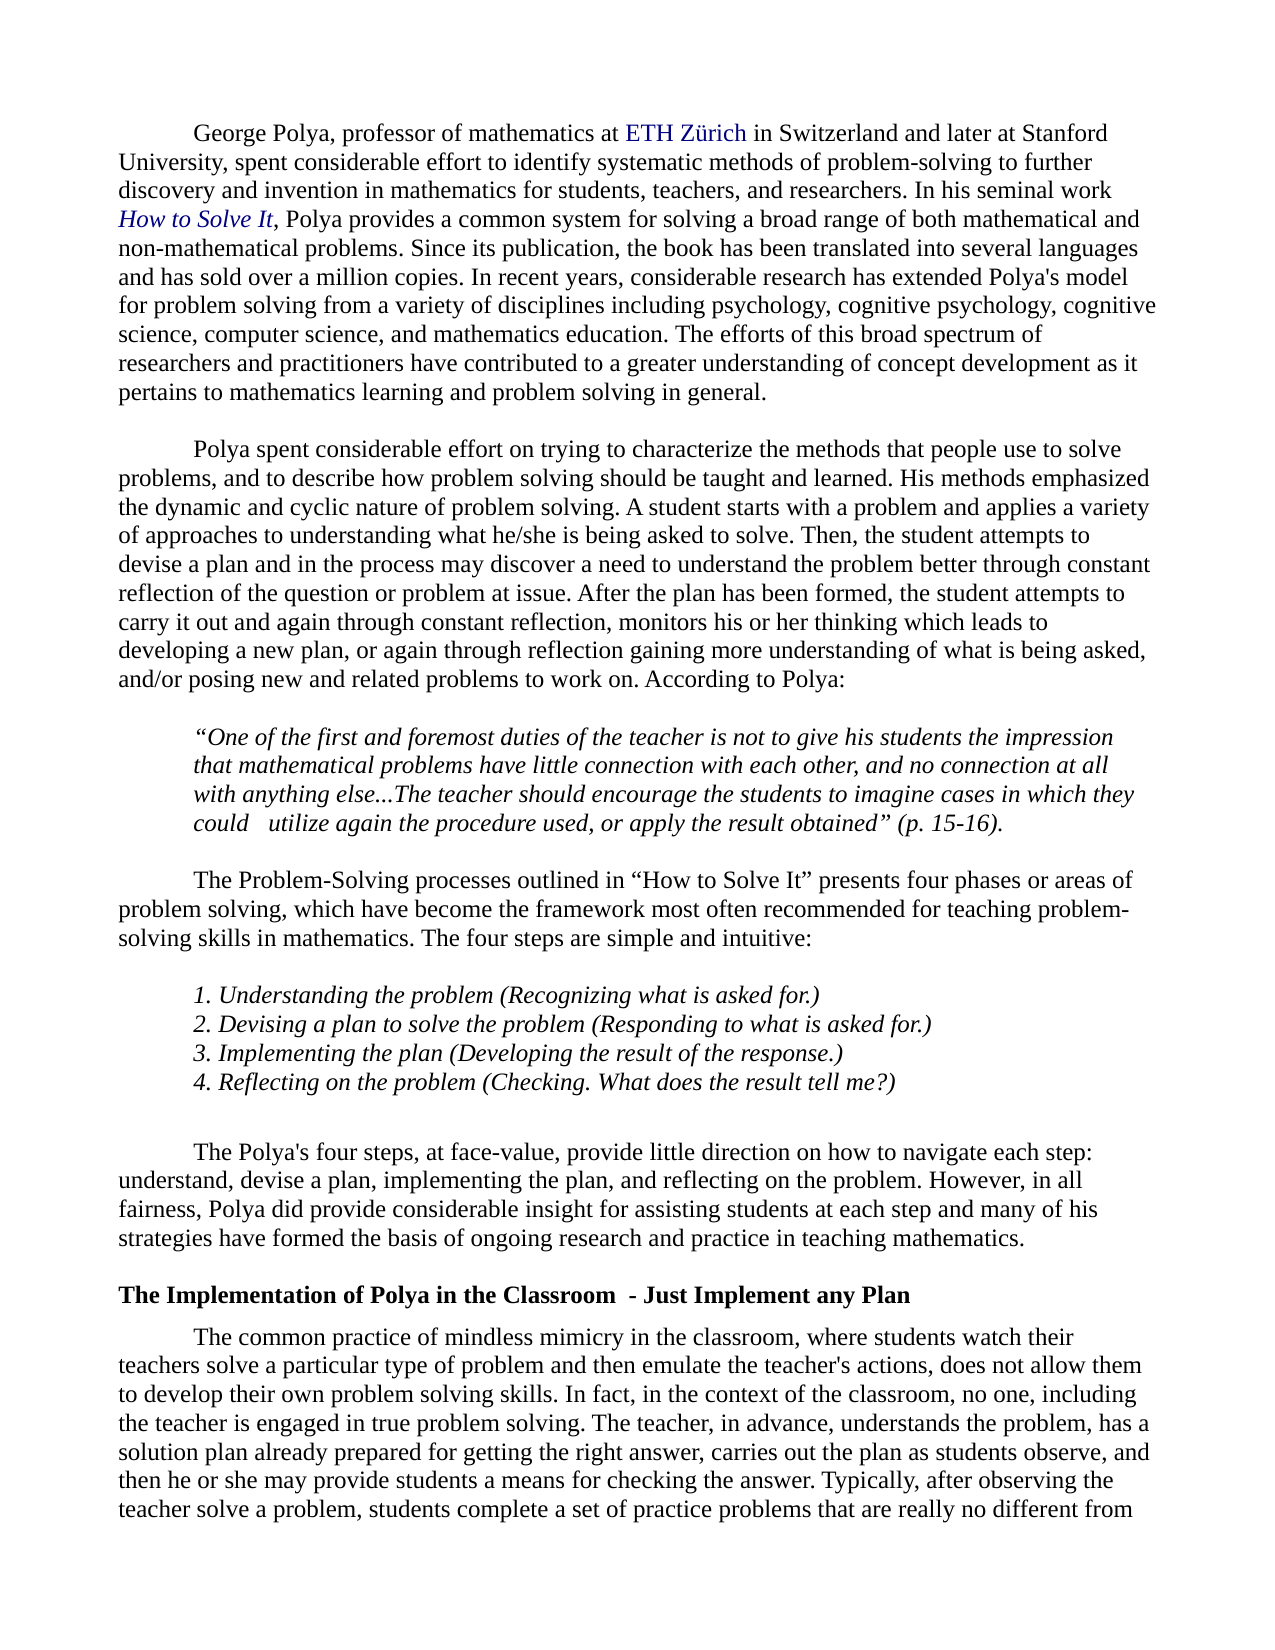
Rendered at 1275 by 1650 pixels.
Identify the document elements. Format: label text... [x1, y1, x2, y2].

text 3. Implementing the plan (Developing the result of the response.) [193, 1038, 1157, 1067]
text “One of the first and foremost duties of the teacher is not to give his students the impression that mathematical problems have little connection with each other, and no connection at all with anything else...The teacher should encourage the students to imagine cases in which they could utilize again the procedure used, or apply the result obtained” (p. 15-16). [118, 722, 1157, 837]
text 4. Reflecting on the problem (Checking. What does the result tell me?) [193, 1067, 1157, 1096]
text The Implementation of Polya in the Classroom - Just Implement any Plan [118, 1281, 1157, 1309]
text Polya spent considerable effort on trying to characterize the methods that people use to solve problems, and to describe how problem solving should be taught and learned. His methods emphasized the dynamic and cyclic nature of problem solving. A student starts with a problem and applies a variety of approaches to understanding what he/she is being asked to solve. Then, the student attempts to devise a plan and in the process may discover a need to understand the problem better through constant reflection of the question or problem at issue. After the plan has been formed, the student attempts to carry it out and again through constant reflection, monitors his or her thinking which leads to developing a new plan, or again through reflection gaining more understanding of what is being asked, and/or posing new and related problems to work on. According to Polya: [118, 434, 1157, 693]
text 2. Devising a plan to solve the problem (Responding to what is asked for.) [193, 1009, 1157, 1038]
text 1. Understanding the problem (Recognizing what is asked for.) [193, 981, 1157, 1009]
text The Problem-Solving processes outlined in “How to Solve It” presents four phases or areas of problem solving, which have become the framework most often recommended for teaching problem-solving skills in mathematics. The four steps are simple and intuitive: [118, 866, 1157, 952]
text The Polya's four steps, at face-value, provide little direction on how to navigate each step: understand, devise a plan, implementing the plan, and reflecting on the problem. However, in all fairness, Polya did provide considerable insight for assisting students at each step and many of his strategies have formed the basis of ongoing research and practice in teaching mathematics. [118, 1137, 1157, 1252]
text George Polya, professor of mathematics at ETH Zürich in Switzerland and later at Stanford University, spent considerable effort to identify systematic methods of problem-solving to further discovery and invention in mathematics for students, teachers, and researchers. In his seminal work How to Solve It, Polya provides a common system for solving a broad range of both mathematical and non-mathematical problems. Since its publication, the book has been translated into several languages and has sold over a million copies. In recent years, considerable research has extended Polya's model for problem solving from a variety of disciplines including psychology, cognitive psychology, cognitive science, computer science, and mathematics education. The efforts of this broad spectrum of researchers and practitioners have contributed to a greater understanding of concept development as it pertains to mathematics learning and problem solving in general. [118, 118, 1157, 406]
text The common practice of mindless mimicry in the classroom, where students watch their teachers solve a particular type of problem and then emulate the teacher's actions, does not allow them to develop their own problem solving skills. In fact, in the context of the classroom, no one, including the teacher is engaged in true problem solving. The teacher, in advance, understands the problem, has a solution plan already prepared for getting the right answer, carries out the plan as students observe, and then he or she may provide students a means for checking the answer. Typically, after observing the teacher solve a problem, students complete a set of practice problems that are really no different from [118, 1322, 1157, 1523]
